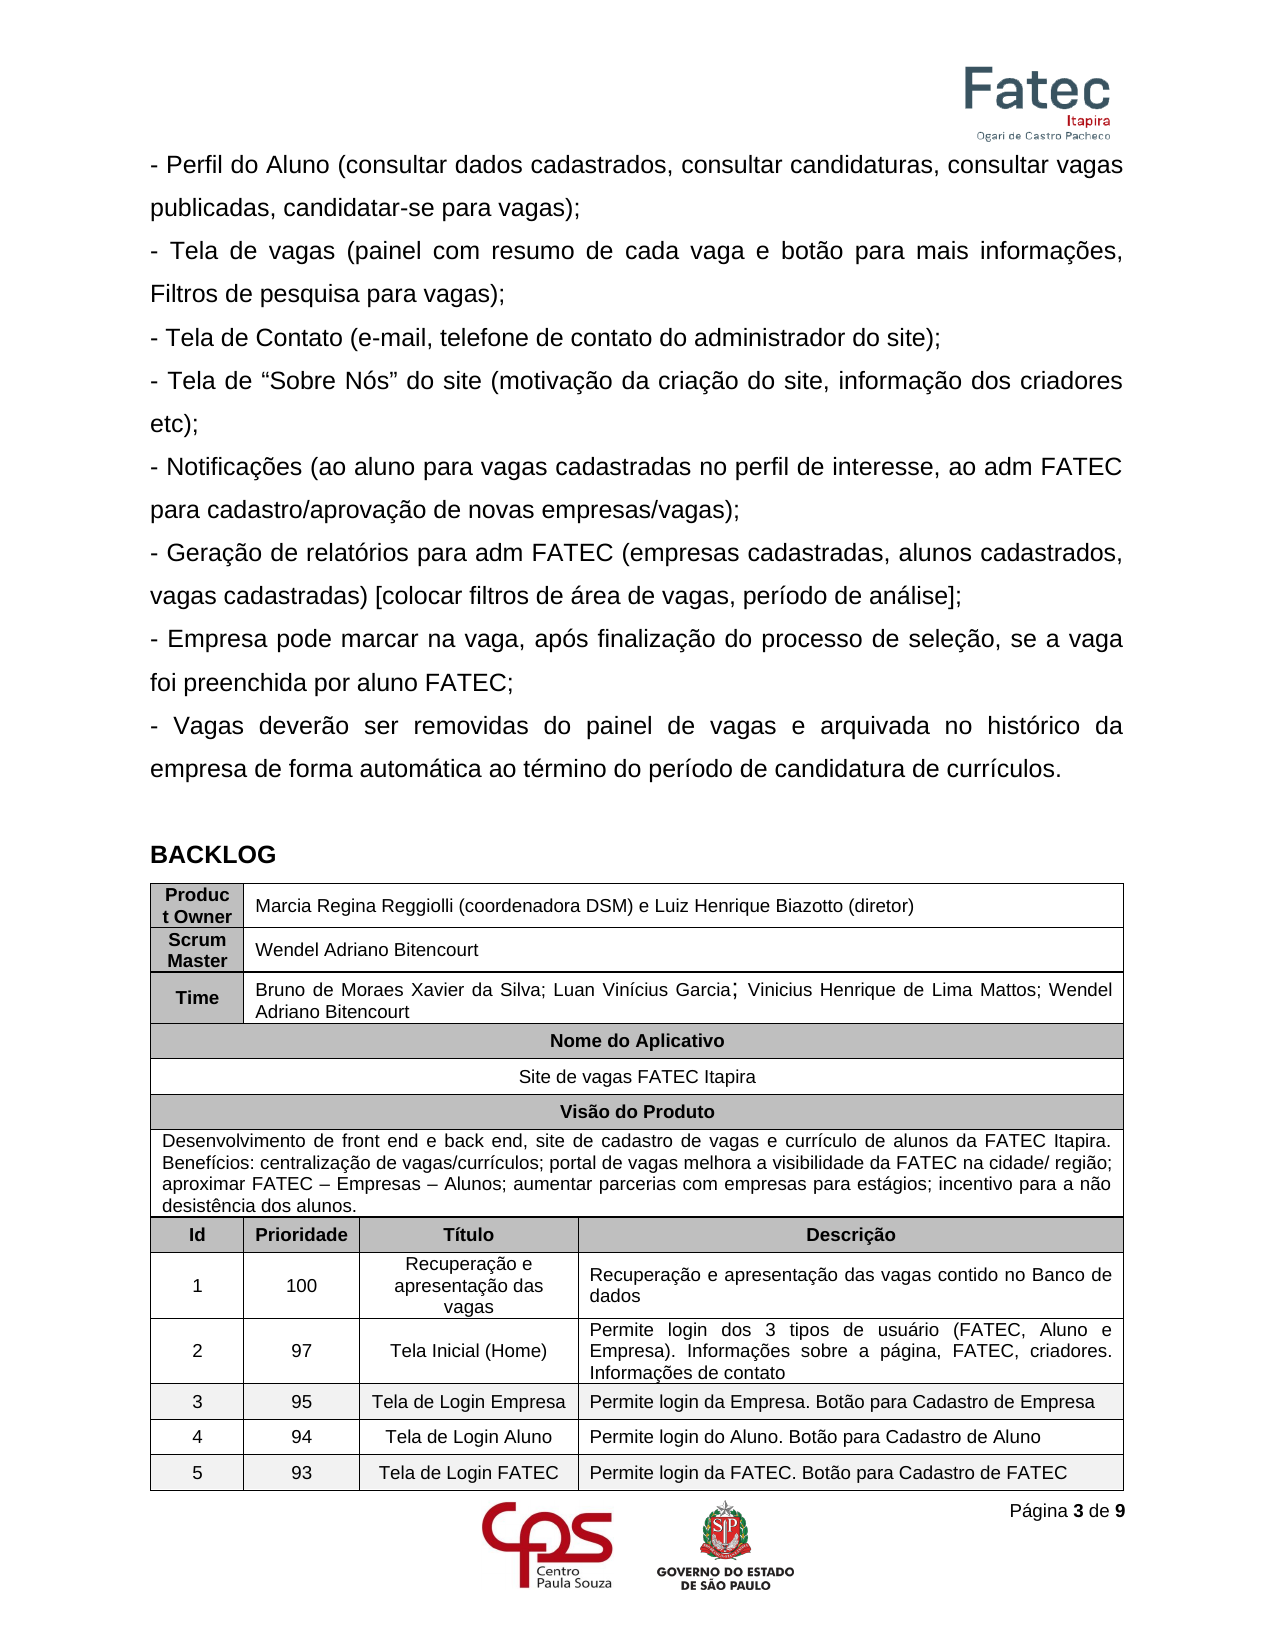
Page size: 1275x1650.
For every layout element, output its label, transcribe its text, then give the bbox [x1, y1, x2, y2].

table_cell Tela de Login Empresa [360, 1384, 578, 1419]
table_header Product Owner [151, 884, 243, 927]
table_cell 3 [151, 1384, 243, 1419]
text - Notificações (ao aluno para vagas cadastradas no perfil de interesse, ao adm FATEC para cadastro/aprovação de novas empresas/vagas); [150, 452, 1125, 524]
table_cell Scrum Master [151, 928, 243, 971]
table_cell Prioridade [244, 1218, 359, 1252]
text - Geração de relatórios para adm FATEC (empresas cadastradas, alunos cadastrados, vagas cadastradas) [colocar filtros de área de vagas, período de análise]; [150, 538, 1125, 610]
table_cell Recuperação e apresentação das vagas [360, 1253, 578, 1317]
table_cell 5 [151, 1455, 243, 1489]
table_cell 4 [151, 1420, 243, 1454]
table_cell Tela de Login Aluno [360, 1420, 578, 1454]
text - Empresa pode marcar na vaga, após finalização do processo de seleção, se a vaga foi preenchida por aluno FATEC; [150, 624, 1125, 696]
table_cell Tela Inicial (Home) [360, 1319, 578, 1383]
table_header Marcia Regina Reggiolli (coordenadora DSM) e Luiz Henrique Biazotto (diretor) [244, 884, 1123, 927]
text - Perfil do Aluno (consultar dados cadastrados, consultar candidaturas, consultar vagas publicadas, candidatar-se para vagas); [150, 150, 1125, 222]
text BACKLOG [150, 840, 1125, 869]
table_cell 100 [244, 1253, 359, 1317]
table_cell Site de vagas FATEC Itapira [151, 1059, 1123, 1094]
table_cell 93 [244, 1455, 359, 1489]
table_cell Visão do Produto [151, 1095, 1123, 1129]
table_cell Tela de Login FATEC [360, 1455, 578, 1489]
table_cell 95 [244, 1384, 359, 1419]
table_cell Permite login da Empresa. Botão para Cadastro de Empresa [579, 1384, 1123, 1419]
picture [657, 1500, 794, 1590]
table_cell Id [151, 1218, 243, 1252]
text - Tela de Contato (e-mail, telefone de contato do administrador do site); [150, 322, 1125, 351]
table_cell Descrição [579, 1218, 1123, 1252]
table_cell 97 [244, 1319, 359, 1383]
table_cell Time [151, 973, 243, 1023]
table_cell Permite login do Aluno. Botão para Cadastro de Aluno [579, 1420, 1123, 1454]
table_cell Permite login da FATEC. Botão para Cadastro de FATEC [579, 1455, 1123, 1489]
table_cell 2 [151, 1319, 243, 1383]
table_cell 1 [151, 1253, 243, 1317]
text - Vagas deverão ser removidas do painel de vagas e arquivada no histórico da empresa de forma automática ao término do período de candidatura de currículos. [150, 711, 1125, 782]
table_cell Wendel Adriano Bitencourt [244, 928, 1123, 971]
picture [481, 1500, 615, 1590]
text - Tela de “Sobre Nós” do site (motivação da criação do site, informação dos criadores etc); [150, 366, 1125, 437]
table_cell Recuperação e apresentação das vagas contido no Banco de dados [579, 1253, 1123, 1317]
table_cell Desenvolvimento de front end e back end, site de cadastro de vagas e currículo de alunos da FATEC Itapira. Benefícios: centralização de vagas/currículos; portal de vagas melhora a visibilidade da FATEC na cidade/ região; aproximar FATEC – Empresas – Alunos; aumentar parcerias com empresas para estágios; incentivo para a não desistência dos alunos. [151, 1130, 1123, 1216]
text - Tela de vagas (painel com resumo de cada vaga e botão para mais informações, Filtros de pesquisa para vagas); [150, 236, 1125, 308]
table_cell Título [360, 1218, 578, 1252]
table_cell Permite login dos 3 tipos de usuário (FATEC, Aluno e Empresa). Informações sobre a página, FATEC, criadores. Informações de contato [579, 1319, 1123, 1383]
picture [956, 61, 1125, 150]
table_cell 94 [244, 1420, 359, 1454]
table_cell Nome do Aplicativo [151, 1024, 1123, 1058]
table_cell Bruno de Moraes Xavier da Silva; Luan Vinícius Garcia; Vinicius Henrique de Lima Mattos; Wendel Adriano Bitencourt [244, 973, 1123, 1023]
